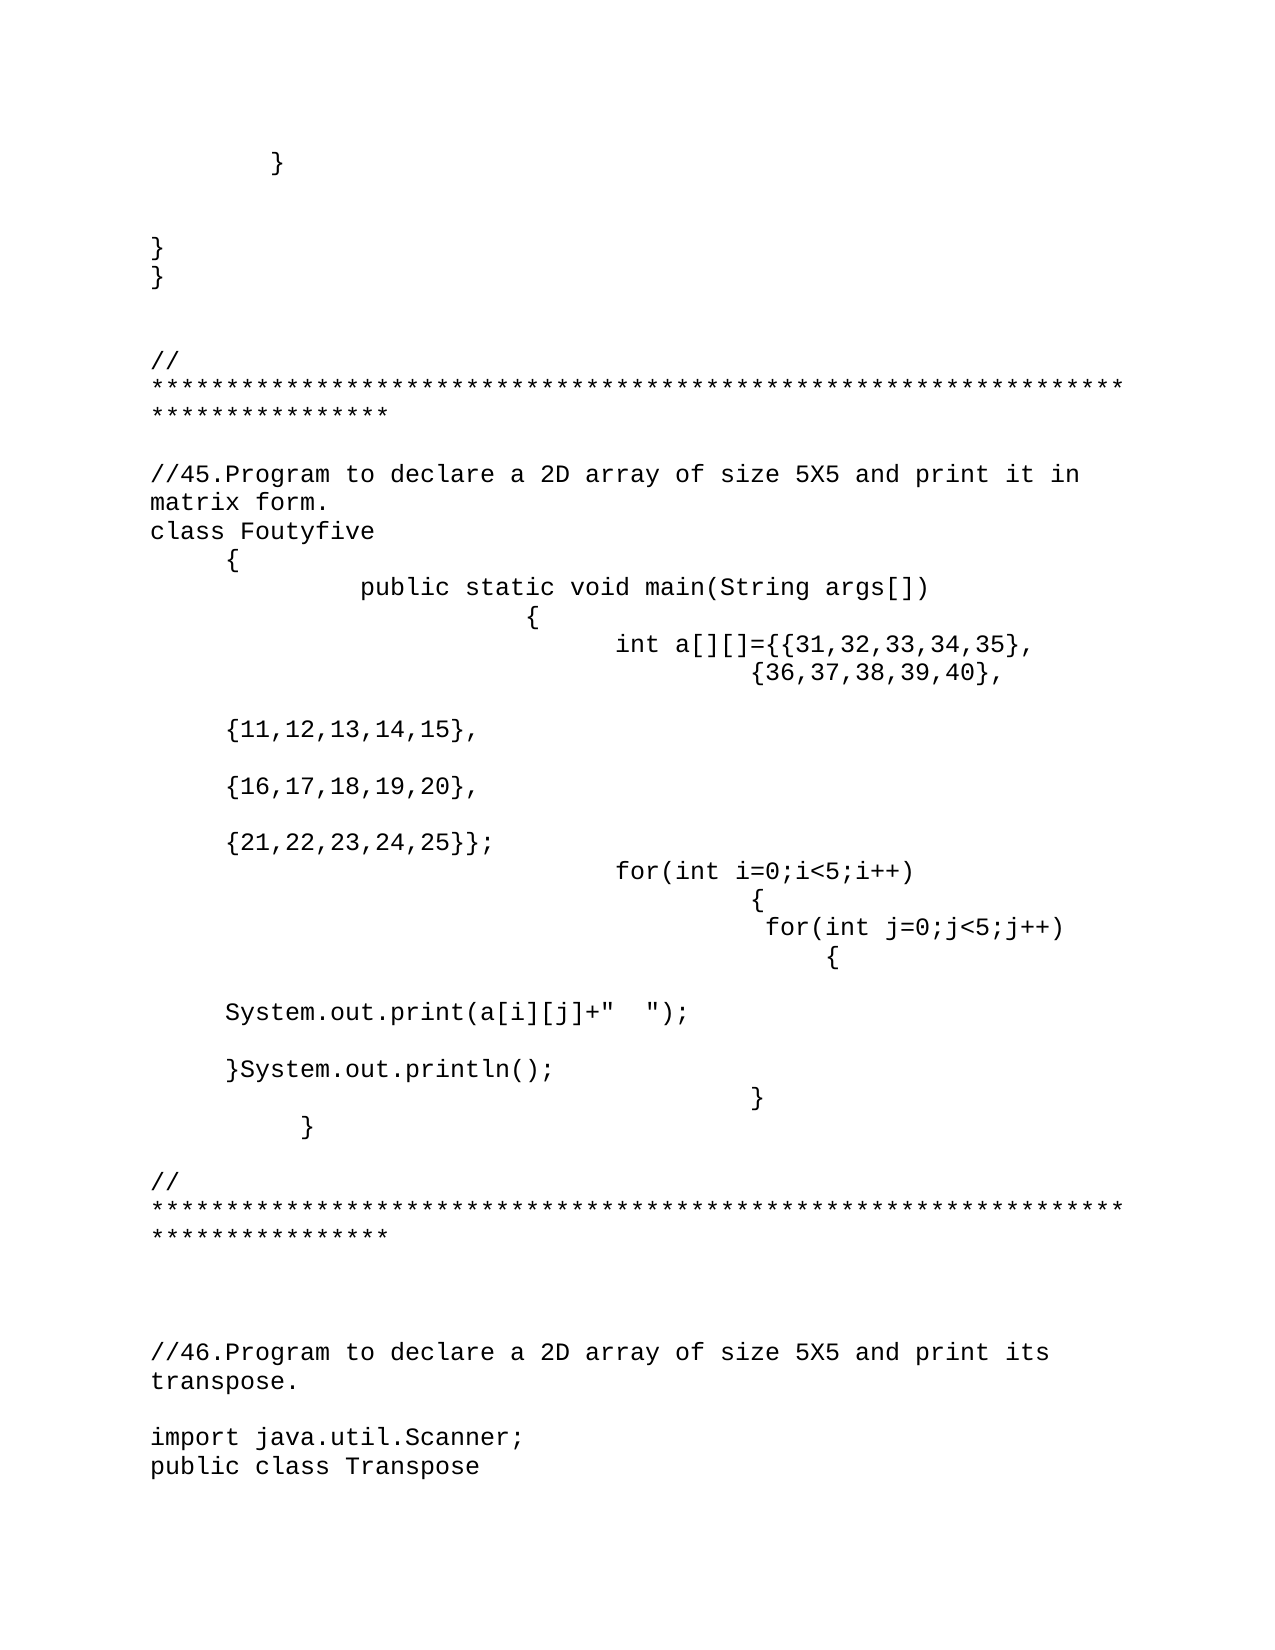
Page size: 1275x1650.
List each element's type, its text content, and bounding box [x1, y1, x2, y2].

text { [150, 603, 1125, 632]
text //********************************************************************************* [150, 348, 1125, 433]
text } [150, 263, 1125, 292]
text {11,12,13,14,15}, [150, 688, 1125, 745]
text for(int j=0;j<5;j++) [150, 915, 1125, 943]
text } [150, 1085, 1125, 1113]
text //46.Program to declare a 2D array of size 5X5 and print its transpose. [150, 1340, 1125, 1397]
text {16,17,18,19,20}, [150, 745, 1125, 802]
text public class Transpose [150, 1453, 1125, 1482]
text { [150, 943, 1125, 972]
text { [150, 887, 1125, 915]
text class Foutyfive [150, 518, 1125, 547]
text System.out.print(a[i][j]+" "); [150, 972, 1125, 1028]
text {36,37,38,39,40}, [150, 660, 1125, 688]
text import java.util.Scanner; [150, 1425, 1125, 1453]
text {21,22,23,24,25}}; [150, 802, 1125, 858]
text for(int i=0;i<5;i++) [150, 858, 1125, 887]
text } [150, 235, 1125, 263]
text }System.out.println(); [150, 1028, 1125, 1085]
text { [150, 547, 1125, 575]
text } [150, 150, 1125, 178]
text } [150, 1113, 1125, 1142]
text public static void main(String args[]) [150, 575, 1125, 603]
text //********************************************************************************* [150, 1170, 1125, 1255]
text int a[][]={{31,32,33,34,35}, [150, 632, 1125, 660]
text //45.Program to declare a 2D array of size 5X5 and print it in matrix form. [150, 462, 1125, 518]
